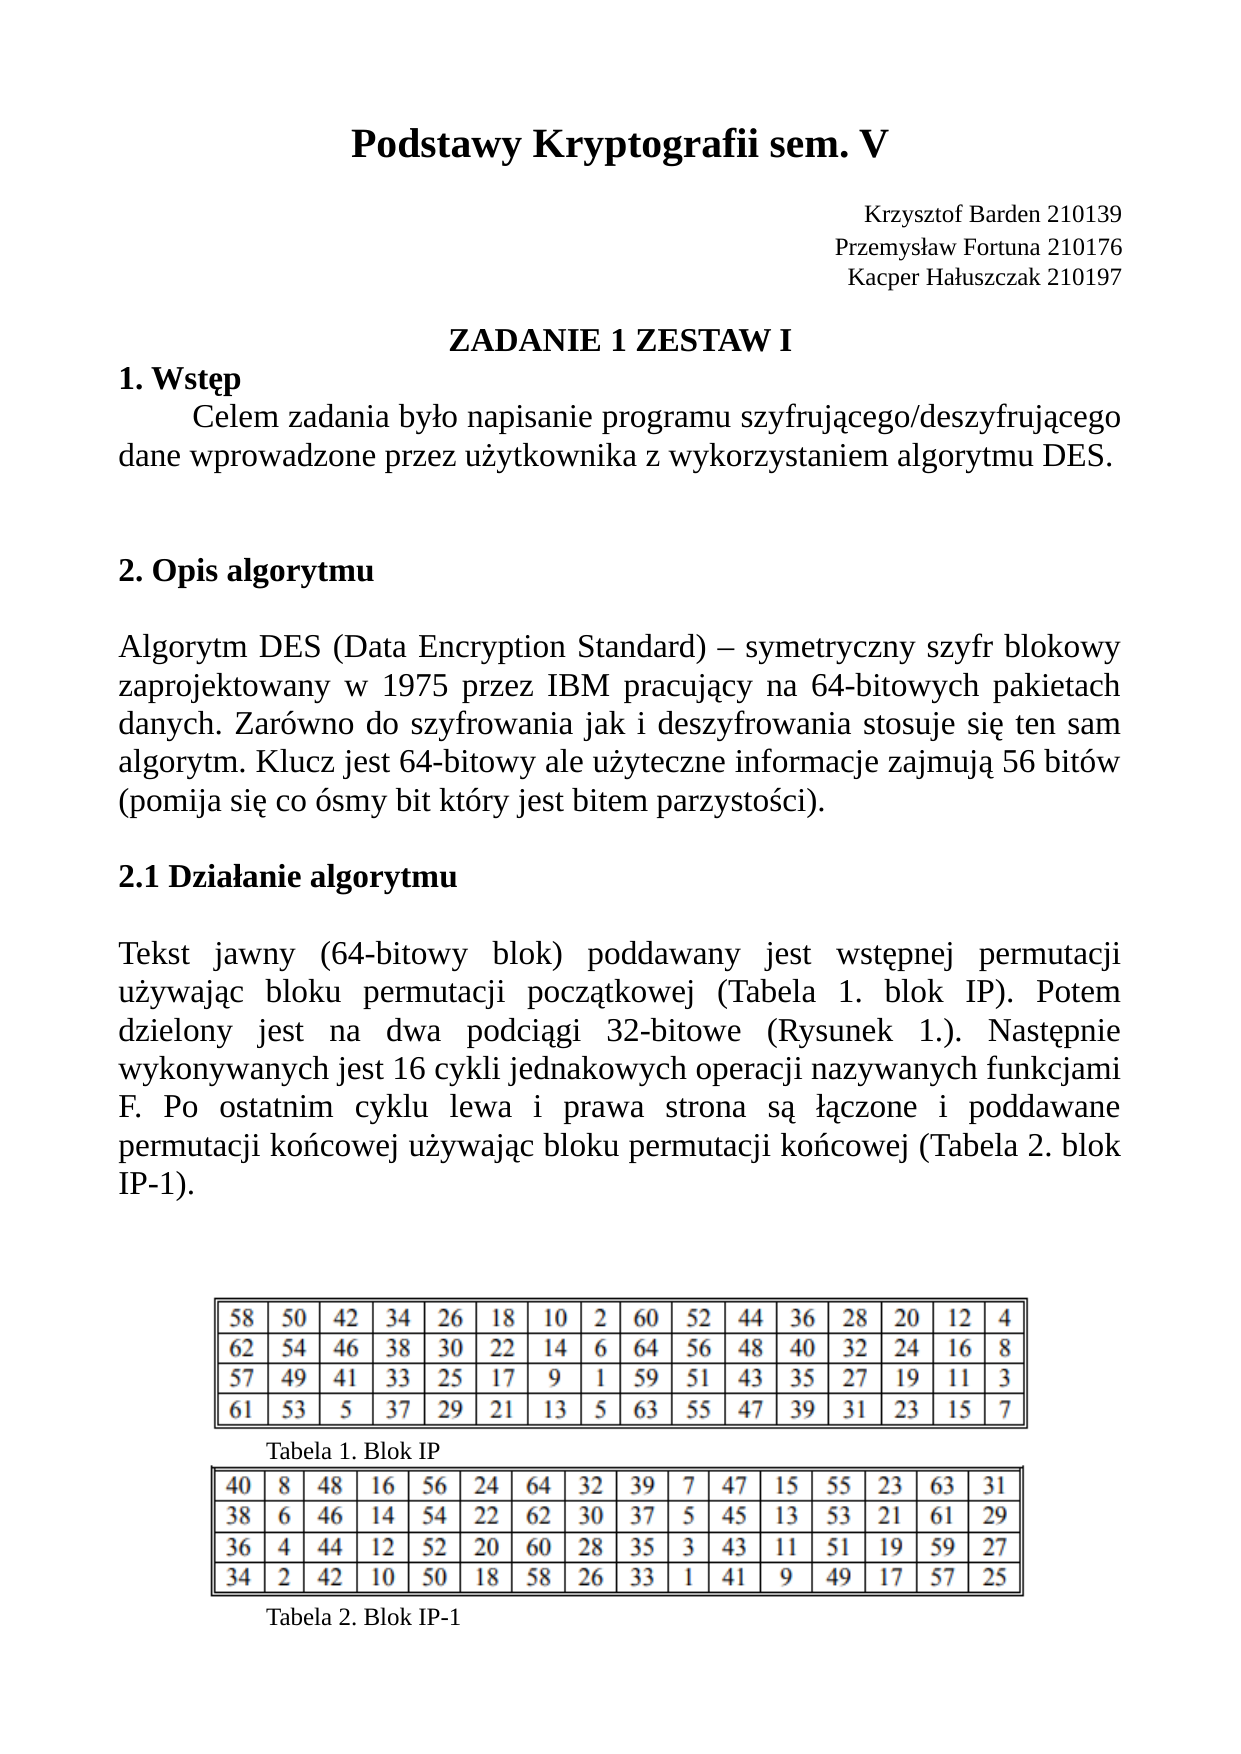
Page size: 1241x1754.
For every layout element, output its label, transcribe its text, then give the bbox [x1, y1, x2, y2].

text Tabela 1. Blok IP [118, 1288, 1122, 1465]
text Przemysław Fortuna 210176 [118, 228, 1122, 262]
text Krzysztof Barden 210139 [118, 199, 1122, 228]
picture [205, 1287, 1035, 1437]
text Algorytm DES (Data Encryption Standard) – symetryczny szyfr blokowy zaprojektowany w 1975 przez IBM pracujący na 64-bitowych pakietach danych. Zarówno do szyfrowania jak i deszyfrowania stosuje się ten sam algorytm. Klucz jest 64-bitowy ale użyteczne informacje zajmują 56 bitów (pomija się co ósmy bit który jest bitem parzystości). [118, 627, 1122, 818]
picture [208, 1465, 1032, 1603]
text Celem zadania było napisanie programu szyfrującego/deszyfrującego dane wprowadzone przez użytkownika z wykorzystaniem algorytmu DES. [118, 397, 1122, 473]
text Tekst jawny (64-bitowy blok) poddawany jest wstępnej permutacji używając bloku permutacji początkowej (Tabela 1. blok IP). Potem dzielony jest na dwa podciągi 32-bitowe (Rysunek 1.). Następnie wykonywanych jest 16 cykli jednakowych operacji nazywanych funkcjami F. Po ostatnim cyklu lewa i prawa strona są łączone i poddawane permutacji końcowej używając bloku permutacji końcowej (Tabela 2. blok IP-1). [118, 933, 1122, 1202]
text ZADANIE 1 ZESTAW I [118, 320, 1122, 358]
text Tabela 2. Blok IP-1 [118, 1465, 1122, 1631]
text 2. Opis algorytmu [118, 550, 1122, 588]
text 2.1 Działanie algorytmu [118, 857, 1122, 895]
text 1. Wstęp [118, 358, 1122, 397]
text Podstawy Kryptografii sem. V [118, 118, 1122, 166]
text Kacper Hałuszczak 210197 [118, 262, 1122, 291]
